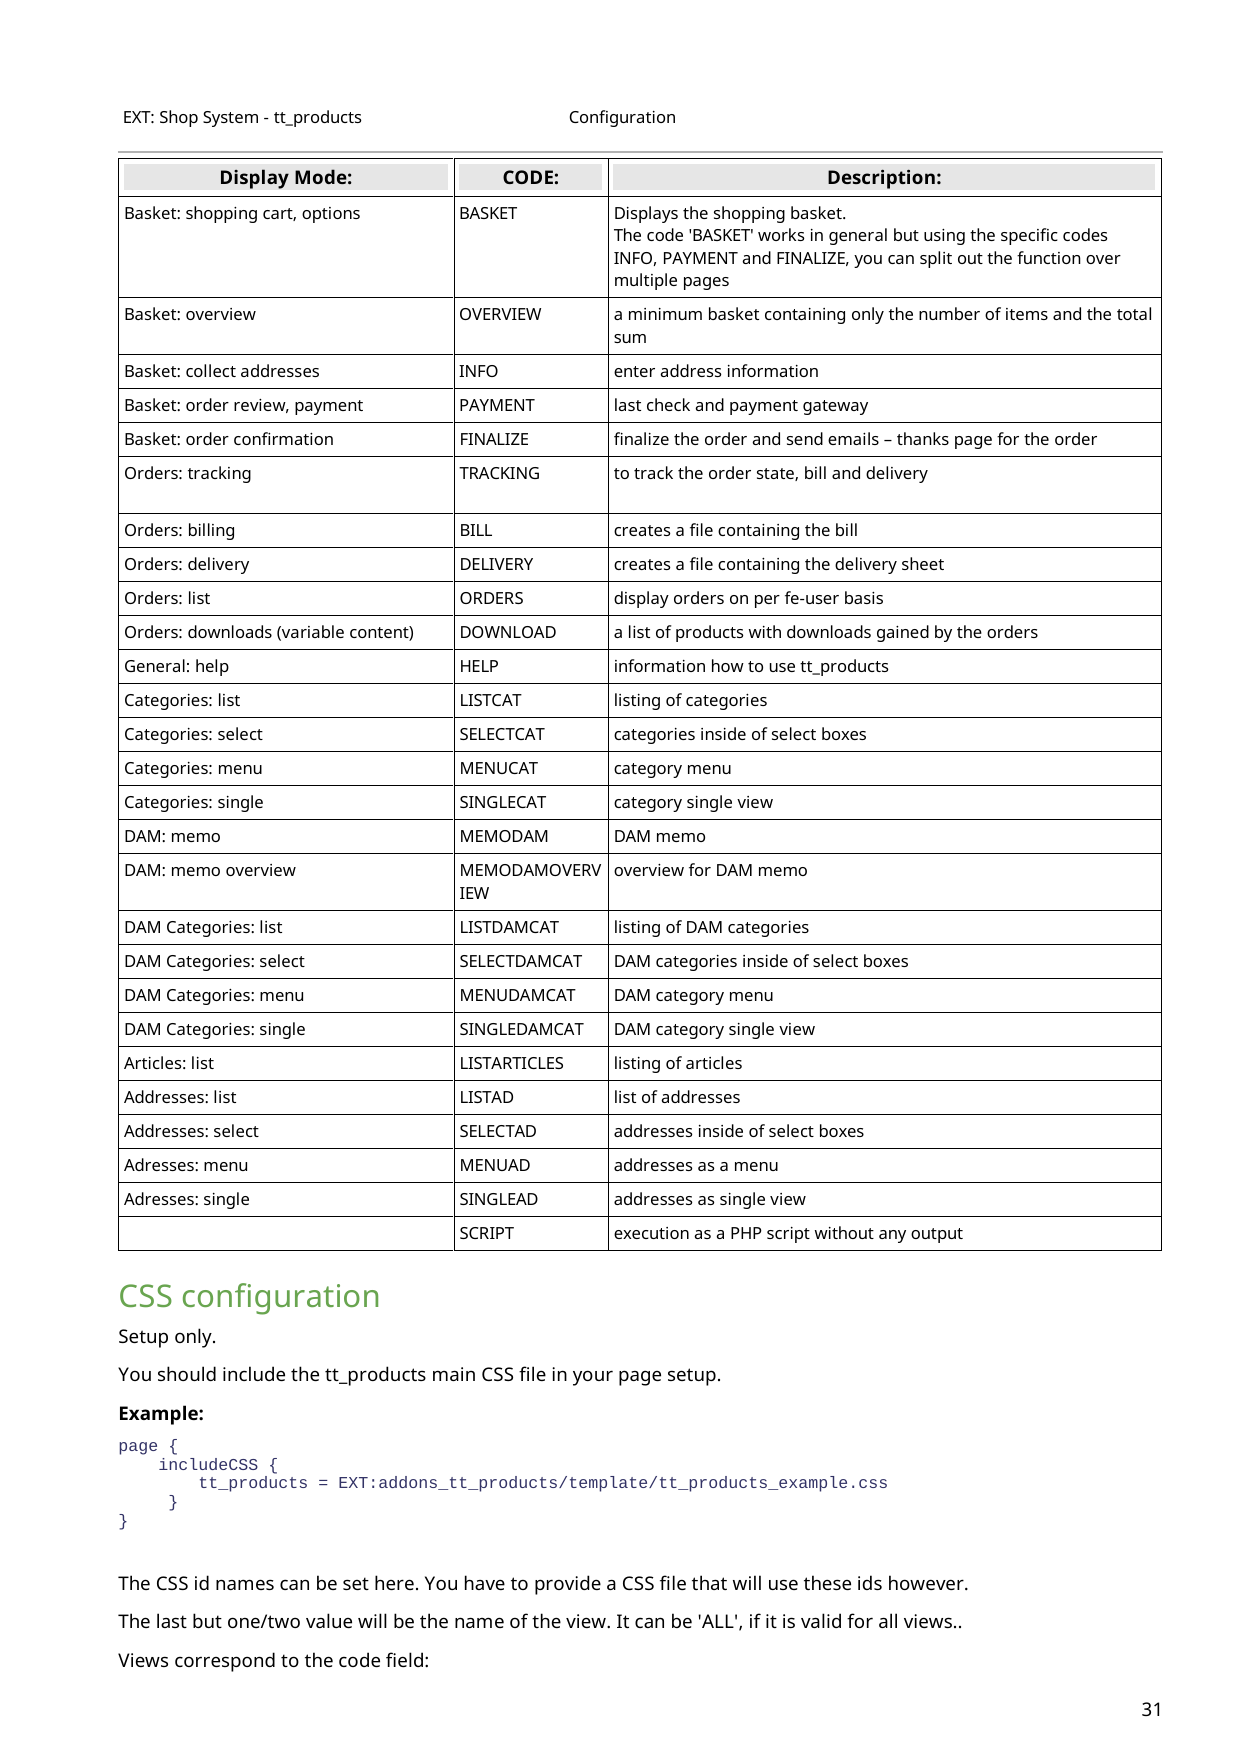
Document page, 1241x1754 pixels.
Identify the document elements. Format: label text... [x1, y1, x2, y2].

text The CSS id names can be set here. You have to provide a CSS file that will use these ids however. [118, 1569, 1163, 1596]
table_cell Basket: order confirmation [119, 423, 453, 456]
table_cell DAM Categories: list [119, 911, 453, 944]
table_cell a minimum basket containing only the number of items and the total sum [609, 298, 1161, 354]
table_cell list of addresses [609, 1081, 1161, 1114]
table_cell Categories: menu [119, 752, 453, 785]
table_cell Basket: order review, payment [119, 389, 453, 422]
table_cell Articles: list [119, 1047, 453, 1080]
subtitle includeCSS { [118, 1457, 1163, 1475]
table_cell INFO [455, 355, 608, 388]
table_cell Categories: select [119, 718, 453, 751]
table_cell category menu [609, 752, 1161, 785]
table_cell DAM: memo [119, 820, 453, 853]
table_cell SINGLEAD [455, 1183, 608, 1216]
subtitle } [118, 1494, 1163, 1512]
table_cell Displays the shopping basket. The code 'BASKET' works in general but using the specific codes INFO, PAYMENT and FINALIZE, you can split out the function over multiple pages [609, 197, 1161, 297]
table_cell DAM memo [609, 820, 1161, 853]
table_cell MEMODAMOVERVIEW [455, 854, 608, 910]
table_cell Basket: shopping cart, options [119, 197, 453, 297]
subtitle tt_products = EXT:addons_tt_products/template/tt_products_example.css [118, 1475, 1163, 1494]
text Views correspond to the code field: [118, 1647, 1163, 1673]
text Example: [118, 1400, 1163, 1426]
table_cell category single view [609, 786, 1161, 819]
table_cell addresses inside of select boxes [609, 1115, 1161, 1148]
table_cell PAYMENT [455, 389, 608, 422]
table_cell enter address information [609, 355, 1161, 388]
table_cell Orders: downloads (variable content) [119, 616, 453, 649]
table_cell SINGLEDAMCAT [455, 1013, 608, 1046]
subtitle } [118, 1512, 1163, 1531]
table_cell DAM category menu [609, 979, 1161, 1012]
table_cell execution as a PHP script without any output [609, 1217, 1161, 1250]
table_cell display orders on per fe-user basis [609, 582, 1161, 615]
table_cell MENUDAMCAT [455, 979, 608, 1012]
text Setup only. [118, 1323, 1163, 1349]
table_cell SINGLECAT [455, 786, 608, 819]
table_cell MENUCAT [455, 752, 608, 785]
table_cell addresses as single view [609, 1183, 1161, 1216]
table_cell listing of DAM categories [609, 911, 1161, 944]
table_cell BILL [455, 514, 608, 547]
table_cell finalize the order and send emails – thanks page for the order [609, 423, 1161, 456]
table_cell Orders: billing [119, 514, 453, 547]
table_cell Orders: tracking [119, 457, 453, 513]
table_cell a list of products with downloads gained by the orders [609, 616, 1161, 649]
table_cell SCRIPT [455, 1217, 608, 1250]
table_cell Categories: single [119, 786, 453, 819]
table_cell [119, 1217, 453, 1250]
table_cell LISTAD [455, 1081, 608, 1114]
table_cell listing of articles [609, 1047, 1161, 1080]
table_cell Categories: list [119, 684, 453, 717]
table_cell Addresses: select [119, 1115, 453, 1148]
table_cell Basket: collect addresses [119, 355, 453, 388]
table_cell Adresses: menu [119, 1149, 453, 1182]
table_cell last check and payment gateway [609, 389, 1161, 422]
table_cell overview for DAM memo [609, 854, 1161, 910]
table_cell ORDERS [455, 582, 608, 615]
table_cell to track the order state, bill and delivery [609, 457, 1161, 513]
table_cell DAM categories inside of select boxes [609, 945, 1161, 978]
text You should include the tt_products main CSS file in your page setup. [118, 1361, 1163, 1387]
table_cell TRACKING [455, 457, 608, 513]
table_cell Adresses: single [119, 1183, 453, 1216]
table_header CODE: [455, 159, 608, 196]
table_cell DOWNLOAD [455, 616, 608, 649]
table_cell OVERVIEW [455, 298, 608, 354]
table_cell DAM category single view [609, 1013, 1161, 1046]
table_cell LISTARTICLES [455, 1047, 608, 1080]
table_cell creates a file containing the delivery sheet [609, 548, 1161, 581]
table_cell DAM Categories: single [119, 1013, 453, 1046]
subtitle page { [118, 1438, 1163, 1457]
table_cell DELIVERY [455, 548, 608, 581]
table_cell creates a file containing the bill [609, 514, 1161, 547]
table_cell General: help [119, 650, 453, 683]
table_cell BASKET [455, 197, 608, 297]
table_cell information how to use tt_products [609, 650, 1161, 683]
table_cell DAM Categories: select [119, 945, 453, 978]
table_cell Orders: list [119, 582, 453, 615]
subtitle CSS configuration [118, 1274, 1163, 1317]
table_cell categories inside of select boxes [609, 718, 1161, 751]
table_cell LISTCAT [455, 684, 608, 717]
table_cell LISTDAMCAT [455, 911, 608, 944]
table_cell MEMODAM [455, 820, 608, 853]
table_header Description: [609, 159, 1161, 196]
table_cell DAM Categories: menu [119, 979, 453, 1012]
table_cell Basket: overview [119, 298, 453, 354]
table_cell listing of categories [609, 684, 1161, 717]
table_cell DAM: memo overview [119, 854, 453, 910]
table_cell FINALIZE [455, 423, 608, 456]
table_cell SELECTAD [455, 1115, 608, 1148]
table_cell SELECTCAT [455, 718, 608, 751]
table_cell Addresses: list [119, 1081, 453, 1114]
table_cell HELP [455, 650, 608, 683]
table_cell addresses as a menu [609, 1149, 1161, 1182]
text The last but one/two value will be the name of the view. It can be 'ALL', if it is valid for all views.. [118, 1608, 1163, 1634]
table_header Display Mode: [119, 159, 453, 196]
table_cell Orders: delivery [119, 548, 453, 581]
table_cell MENUAD [455, 1149, 608, 1182]
table_cell SELECTDAMCAT [455, 945, 608, 978]
